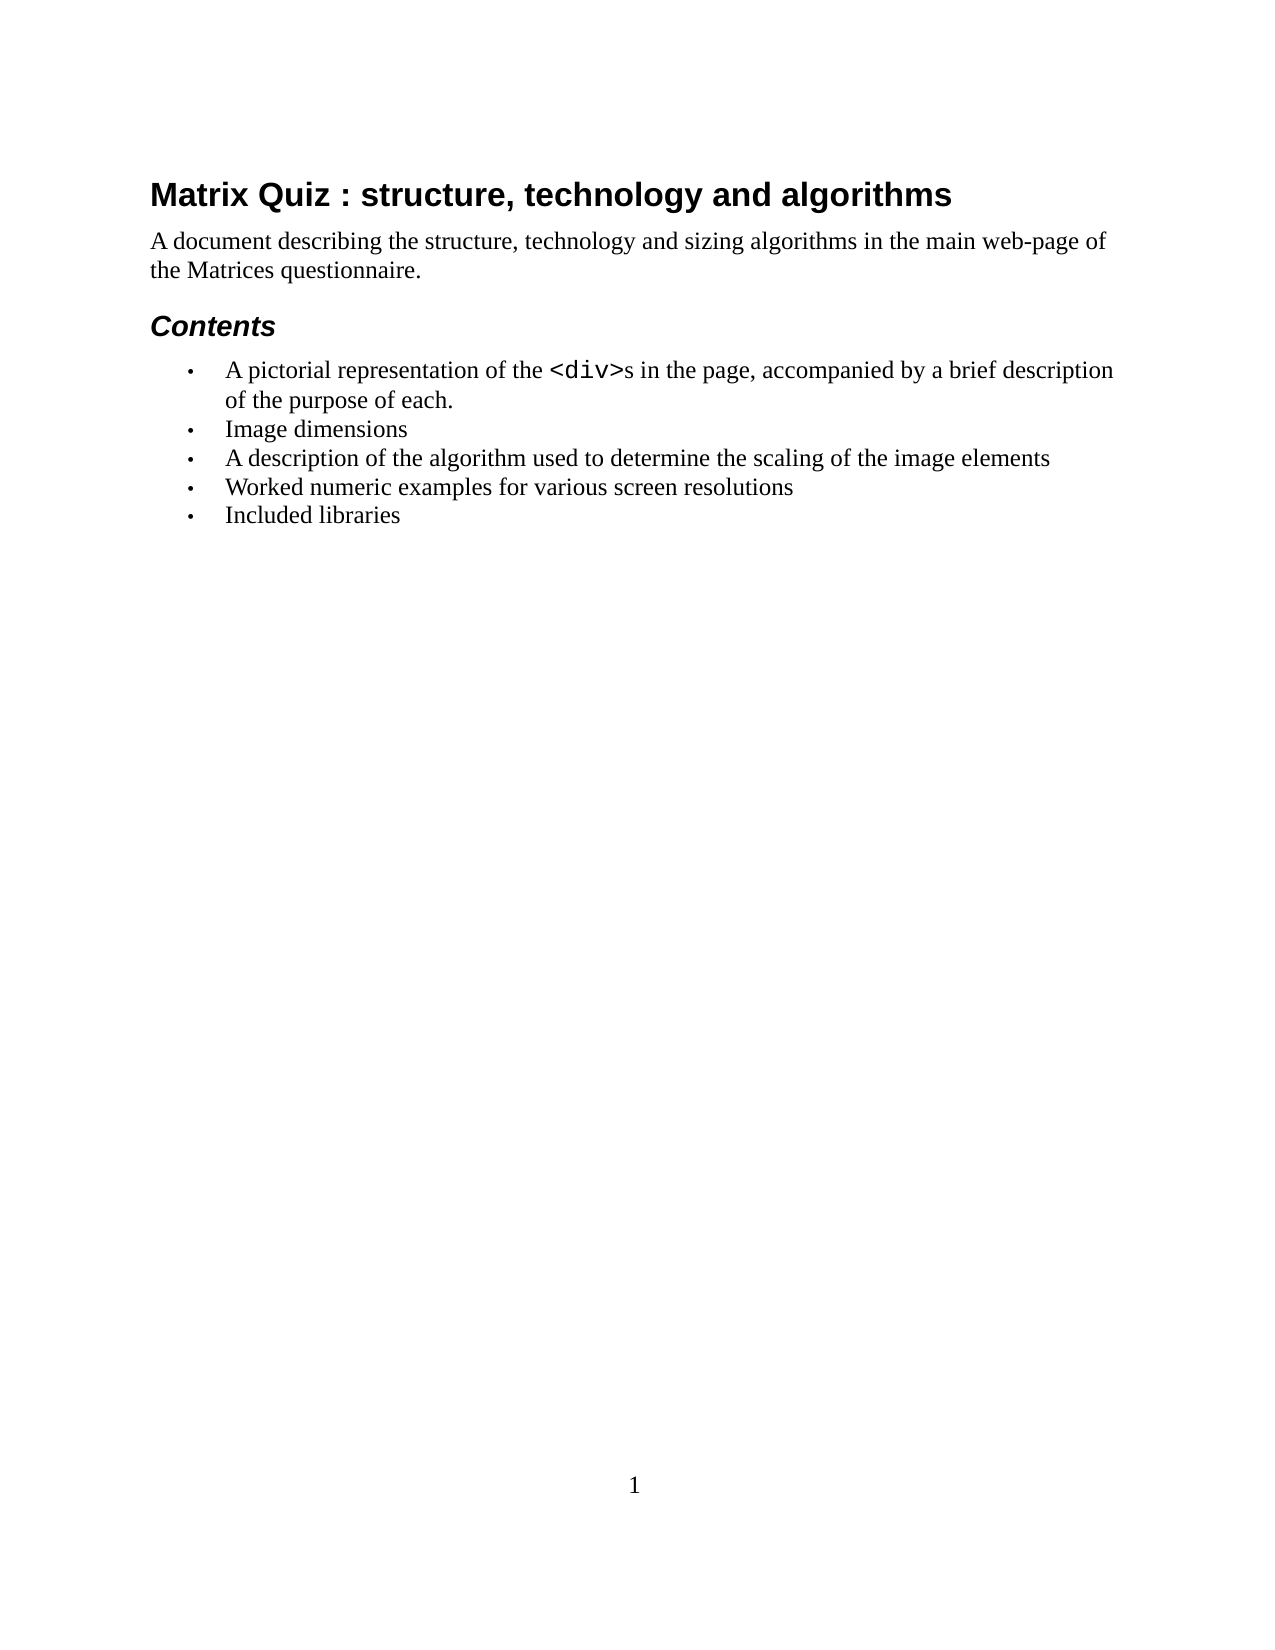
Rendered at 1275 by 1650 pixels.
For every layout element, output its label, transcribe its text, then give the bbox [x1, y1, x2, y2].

list Included libraries [187, 501, 1125, 529]
subtitle Contents [150, 309, 1125, 342]
list Image dimensions [187, 414, 1125, 443]
subtitle Matrix Quiz : structure, technology and algorithms [150, 175, 1125, 214]
list Worked numeric examples for various screen resolutions [187, 472, 1125, 501]
list A description of the algorithm used to determine the scaling of the image elements [187, 443, 1125, 472]
text A document describing the structure, technology and sizing algorithms in the main web-page of the Matrices questionnaire. [150, 226, 1125, 284]
list A pictorial representation of the <div>s in the page, accompanied by a brief description of the purpose of each. [187, 355, 1125, 414]
